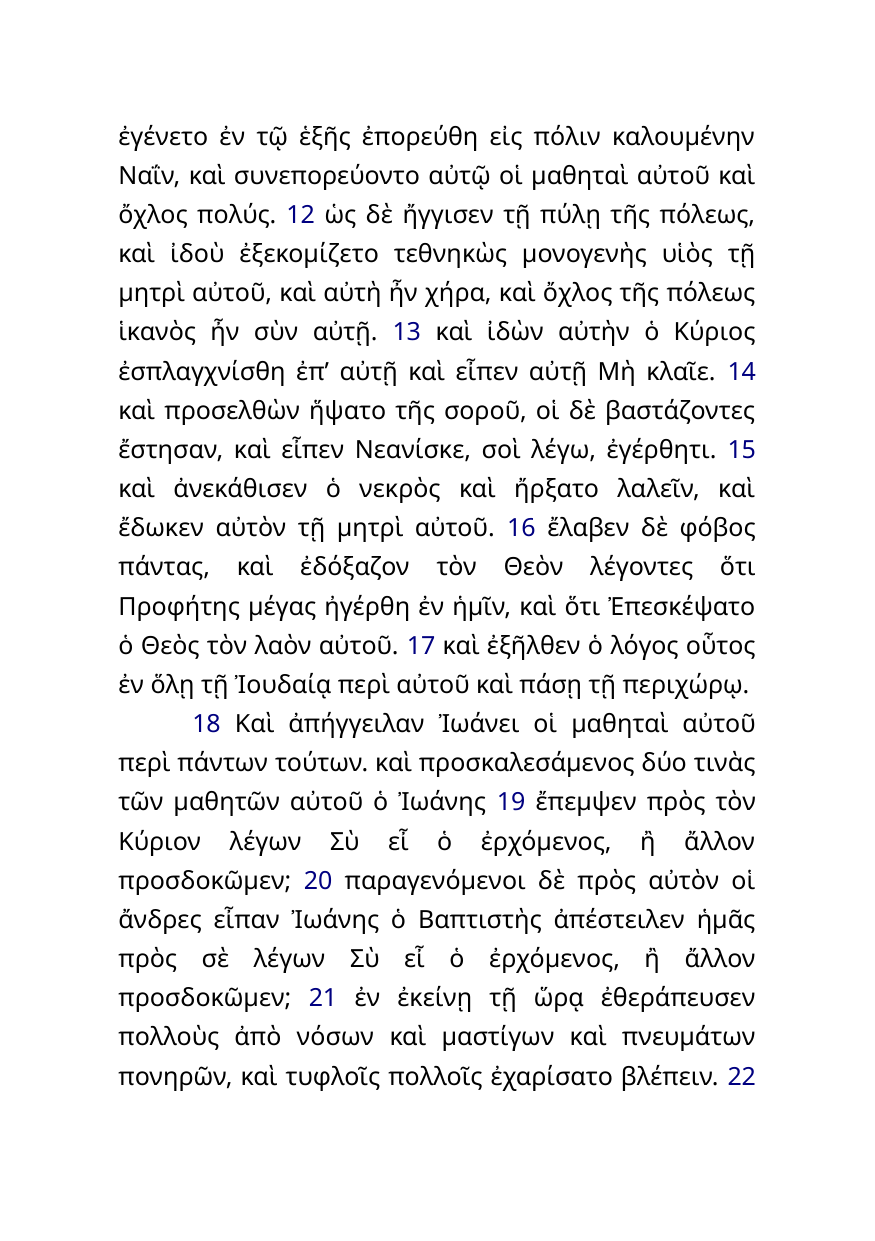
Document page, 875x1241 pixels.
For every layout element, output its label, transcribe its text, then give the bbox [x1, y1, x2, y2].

text 18 Καὶ ἀπήγγειλαν Ἰωάνει οἱ μαθηταὶ αὐτοῦ περὶ πάντων τούτων. καὶ προσκαλεσάμενος δύο τινὰς τῶν μαθητῶν αὐτοῦ ὁ Ἰωάνης 19 ἔπεμψεν πρὸς τὸν Κύριον λέγων Σὺ εἶ ὁ ἐρχόμενος, ἢ ἄλλον προσδοκῶμεν; 20 παραγενόμενοι δὲ πρὸς αὐτὸν οἱ ἄνδρες εἶπαν Ἰωάνης ὁ Βαπτιστὴς ἀπέστειλεν ἡμᾶς πρὸς σὲ λέγων Σὺ εἶ ὁ ἐρχόμενος, ἢ ἄλλον προσδοκῶμεν; 21 ἐν ἐκείνῃ τῇ ὥρᾳ ἐθεράπευσεν πολλοὺς ἀπὸ νόσων καὶ μαστίγων καὶ πνευμάτων πονηρῶν, καὶ τυφλοῖς πολλοῖς ἐχαρίσατο βλέπειν. 22 [118, 706, 756, 1092]
text ἐγένετο ἐν τῷ ἑξῆς ἐπορεύθη εἰς πόλιν καλουμένην Ναΐν, καὶ συνεπορεύοντο αὐτῷ οἱ μαθηταὶ αὐτοῦ καὶ ὄχλος πολύς. 12 ὡς δὲ ἤγγισεν τῇ πύλῃ τῆς πόλεως, καὶ ἰδοὺ ἐξεκομίζετο τεθνηκὼς μονογενὴς υἱὸς τῇ μητρὶ αὐτοῦ, καὶ αὐτὴ ἦν χήρα, καὶ ὄχλος τῆς πόλεως ἱκανὸς ἦν σὺν αὐτῇ. 13 καὶ ἰδὼν αὐτὴν ὁ Κύριος ἐσπλαγχνίσθη ἐπ’ αὐτῇ καὶ εἶπεν αὐτῇ Μὴ κλαῖε. 14 καὶ προσελθὼν ἥψατο τῆς σοροῦ, οἱ δὲ βαστάζοντες ἔστησαν, καὶ εἶπεν Νεανίσκε, σοὶ λέγω, ἐγέρθητι. 15 καὶ ἀνεκάθισεν ὁ νεκρὸς καὶ ἤρξατο λαλεῖν, καὶ ἔδωκεν αὐτὸν τῇ μητρὶ αὐτοῦ. 16 ἔλαβεν δὲ φόβος πάντας, καὶ ἐδόξαζον τὸν Θεὸν λέγοντες ὅτι Προφήτης μέγας ἠγέρθη ἐν ἡμῖν, καὶ ὅτι Ἐπεσκέψατο ὁ Θεὸς τὸν λαὸν αὐτοῦ. 17 καὶ ἐξῆλθεν ὁ λόγος οὗτος ἐν ὅλῃ τῇ Ἰουδαίᾳ περὶ αὐτοῦ καὶ πάσῃ τῇ περιχώρῳ. [118, 118, 756, 701]
